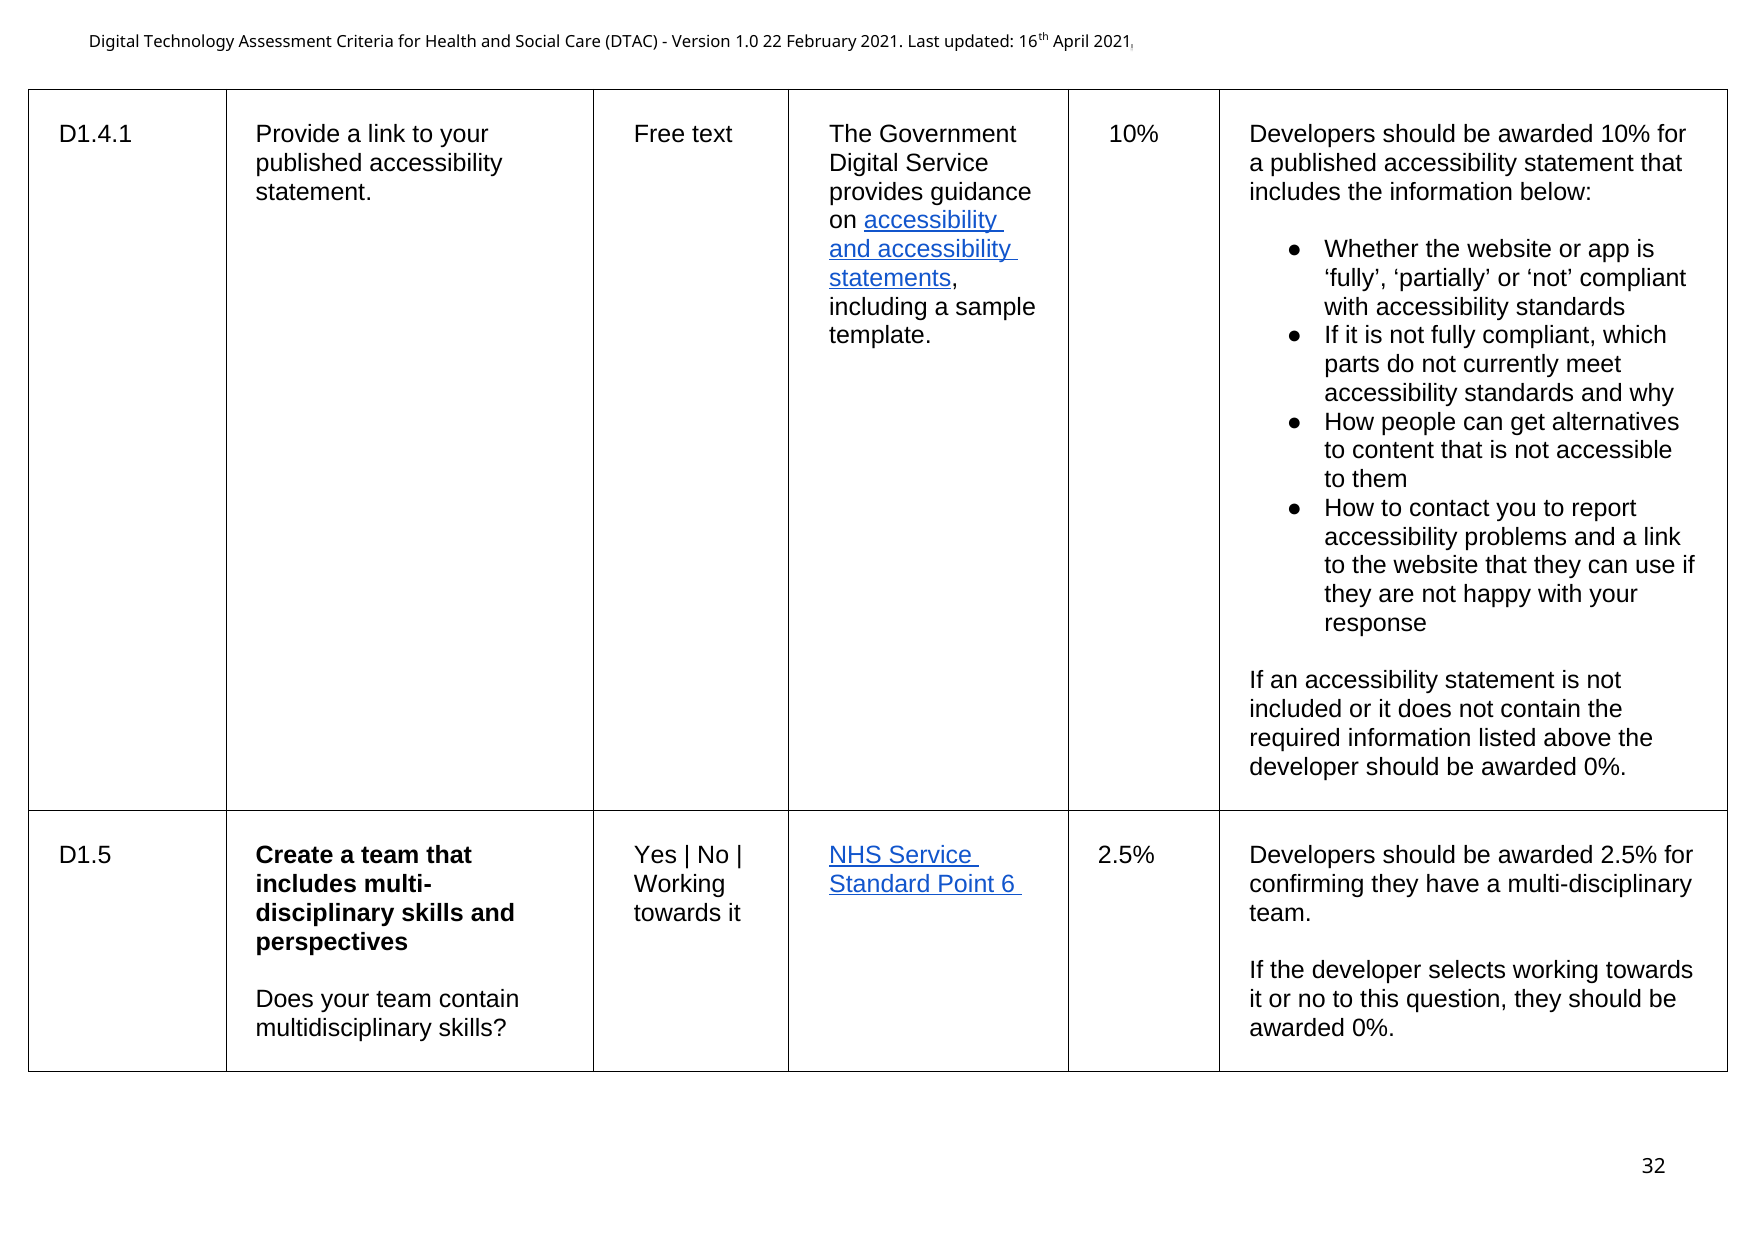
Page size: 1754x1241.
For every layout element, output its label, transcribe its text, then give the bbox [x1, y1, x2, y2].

table_cell NHS Service Standard Point 6 [789, 811, 1068, 1071]
table_cell Provide a link to your published accessibility statement. [227, 90, 593, 810]
table_cell Create a team that includes multi-disciplinary skills and perspectives Does your team contain multidisciplinary skills? [227, 811, 593, 1071]
table_cell Developers should be awarded 10% for a published accessibility statement that includes the information below: Whether the website or app is ‘fully’, ‘partially’ or ‘not’ compliant with accessibility standards If it is not fully compliant, which parts do not currently meet accessibility standards and why How people can get alternatives to content that is not accessible to them How to contact you to report accessibility problems and a link to the website that they can use if they are not happy with your response If an accessibility statement is not included or it does not contain the required information listed above the developer should be awarded 0%. [1220, 90, 1727, 810]
table_cell 10% [1069, 90, 1219, 810]
table_cell Free text [594, 90, 788, 810]
table_cell Developers should be awarded 2.5% for confirming they have a multi-disciplinary team. If the developer selects working towards it or no to this question, they should be awarded 0%. [1220, 811, 1727, 1071]
table_cell D1.5 [29, 811, 226, 1071]
table_cell The Government Digital Service provides guidance on accessibility and accessibility statements, including a sample template. [789, 90, 1068, 810]
table_cell 2.5% [1069, 811, 1219, 1071]
table_cell Yes | No | Working towards it [594, 811, 788, 1071]
table_cell D1.4.1 [29, 90, 226, 810]
